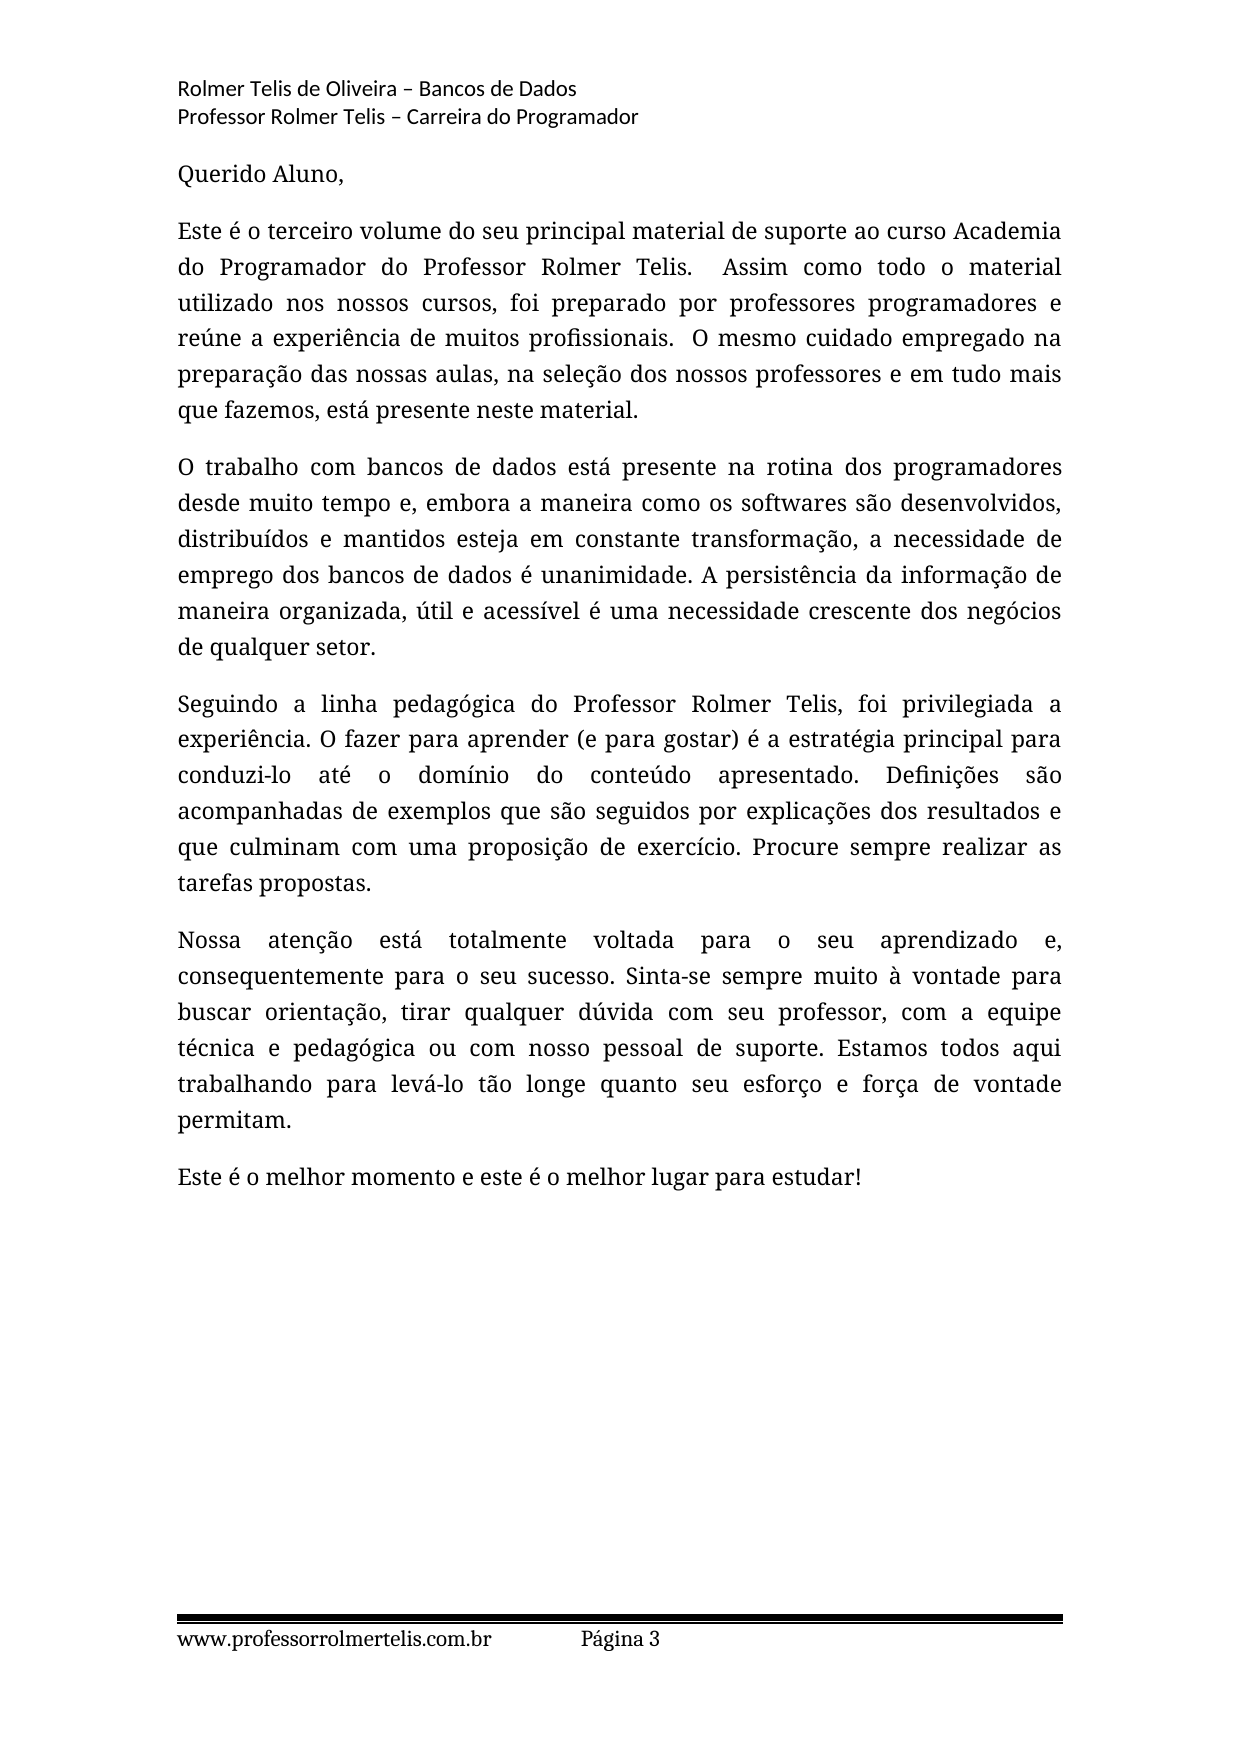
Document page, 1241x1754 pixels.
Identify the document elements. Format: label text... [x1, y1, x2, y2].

text Este é o terceiro volume do seu principal material de suporte ao curso Academia do Programador do Professor Rolmer Telis. Assim como todo o material utilizado nos nossos cursos, foi preparado por professores programadores e reúne a experiência de muitos profissionais. O mesmo cuidado empregado na preparação das nossas aulas, na seleção dos nossos professores e em tudo mais que fazemos, está presente neste material. [177, 214, 1063, 426]
text Seguindo a linha pedagógica do Professor Rolmer Telis, foi privilegiada a experiência. O fazer para aprender (e para gostar) é a estratégia principal para conduzi-lo até o domínio do conteúdo apresentado. Definições são acompanhadas de exemplos que são seguidos por explicações dos resultados e que culminam com uma proposição de exercício. Procure sempre realizar as tarefas propostas. [177, 687, 1063, 898]
text O trabalho com bancos de dados está presente na rotina dos programadores desde muito tempo e, embora a maneira como os softwares são desenvolvidos, distribuídos e mantidos esteja em constante transformação, a necessidade de emprego dos bancos de dados é unanimidade. A persistência da informação de maneira organizada, útil e acessível é uma necessidade crescente dos negócios de qualquer setor. [177, 451, 1063, 662]
text Querido Aluno, [177, 158, 1063, 189]
text Nossa atenção está totalmente voltada para o seu aprendizado e, consequentemente para o seu sucesso. Sinta-se sempre muito à vontade para buscar orientação, tirar qualquer dúvida com seu professor, com a equipe técnica e pedagógica ou com nosso pessoal de suporte. Estamos todos aqui trabalhando para levá-lo tão longe quanto seu esforço e força de vontade permitam. [177, 924, 1063, 1135]
text Este é o melhor momento e este é o melhor lugar para estudar! [177, 1160, 1063, 1192]
